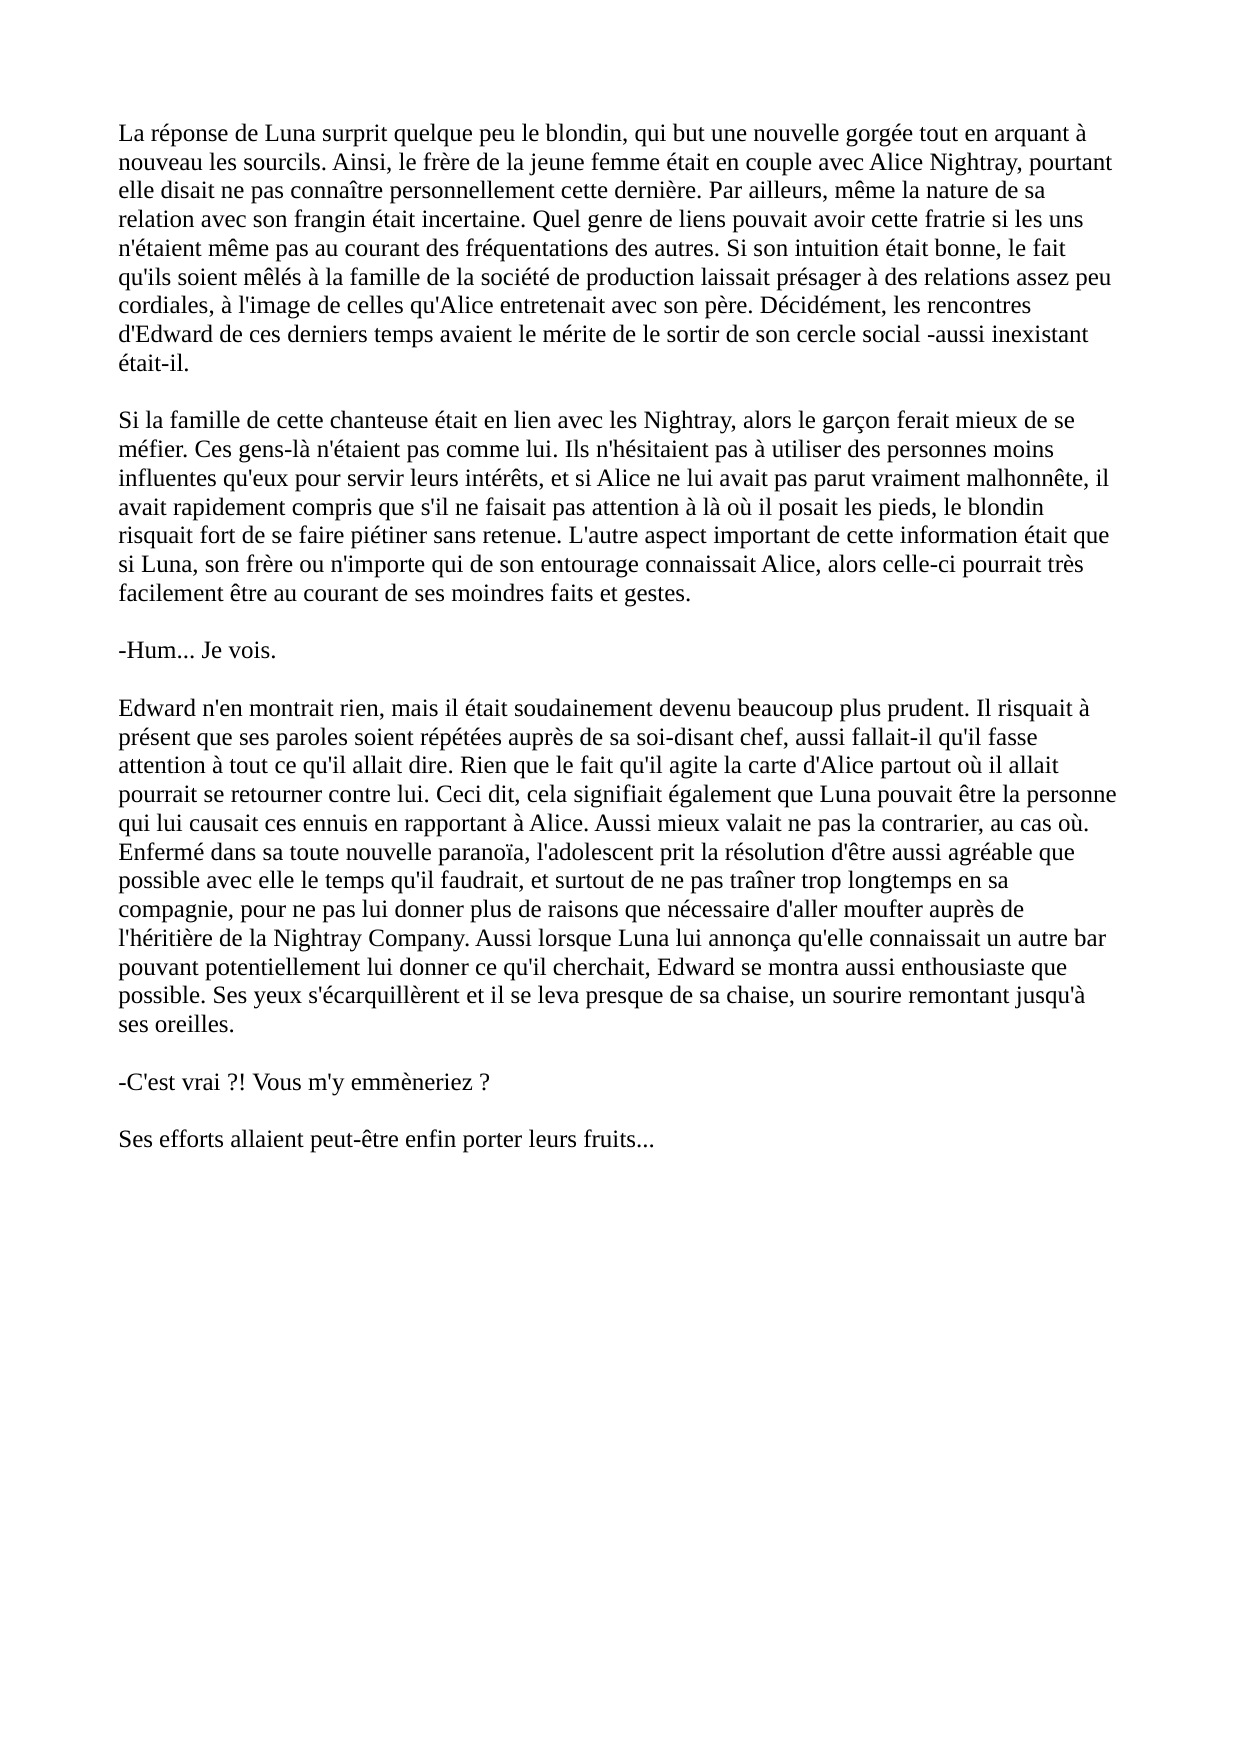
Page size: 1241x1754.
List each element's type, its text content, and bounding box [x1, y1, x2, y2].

text -C'est vrai ?! Vous m'y emmèneriez ? [118, 1067, 1122, 1096]
text -Hum... Je vois. [118, 636, 1122, 664]
text Si la famille de cette chanteuse était en lien avec les Nightray, alors le garçon ferait mieux de se méfier. Ces gens-là n'étaient pas comme lui. Ils n'hésitaient pas à utiliser des personnes moins influentes qu'eux pour servir leurs intérêts, et si Alice ne lui avait pas parut vraiment malhonnête, il avait rapidement compris que s'il ne faisait pas attention à là où il posait les pieds, le blondin risquait fort de se faire piétiner sans retenue. L'autre aspect important de cette information était que si Luna, son frère ou n'importe qui de son entourage connaissait Alice, alors celle-ci pourrait très facilement être au courant de ses moindres faits et gestes. [118, 406, 1122, 607]
text Edward n'en montrait rien, mais il était soudainement devenu beaucoup plus prudent. Il risquait à présent que ses paroles soient répétées auprès de sa soi-disant chef, aussi fallait-il qu'il fasse attention à tout ce qu'il allait dire. Rien que le fait qu'il agite la carte d'Alice partout où il allait pourrait se retourner contre lui. Ceci dit, cela signifiait également que Luna pouvait être la personne qui lui causait ces ennuis en rapportant à Alice. Aussi mieux valait ne pas la contrarier, au cas où. Enfermé dans sa toute nouvelle paranoïa, l'adolescent prit la résolution d'être aussi agréable que possible avec elle le temps qu'il faudrait, et surtout de ne pas traîner trop longtemps en sa compagnie, pour ne pas lui donner plus de raisons que nécessaire d'aller moufter auprès de l'héritière de la Nightray Company. Aussi lorsque Luna lui annonça qu'elle connaissait un autre bar pouvant potentiellement lui donner ce qu'il cherchait, Edward se montra aussi enthousiaste que possible. Ses yeux s'écarquillèrent et il se leva presque de sa chaise, un sourire remontant jusqu'à ses oreilles. [118, 693, 1122, 1038]
text La réponse de Luna surprit quelque peu le blondin, qui but une nouvelle gorgée tout en arquant à nouveau les sourcils. Ainsi, le frère de la jeune femme était en couple avec Alice Nightray, pourtant elle disait ne pas connaître personnellement cette dernière. Par ailleurs, même la nature de sa relation avec son frangin était incertaine. Quel genre de liens pouvait avoir cette fratrie si les uns n'étaient même pas au courant des fréquentations des autres. Si son intuition était bonne, le fait qu'ils soient mêlés à la famille de la société de production laissait présager à des relations assez peu cordiales, à l'image de celles qu'Alice entretenait avec son père. Décidément, les rencontres d'Edward de ces derniers temps avaient le mérite de le sortir de son cercle social -aussi inexistant était-il. [118, 118, 1122, 377]
text Ses efforts allaient peut-être enfin porter leurs fruits... [118, 1124, 1122, 1153]
